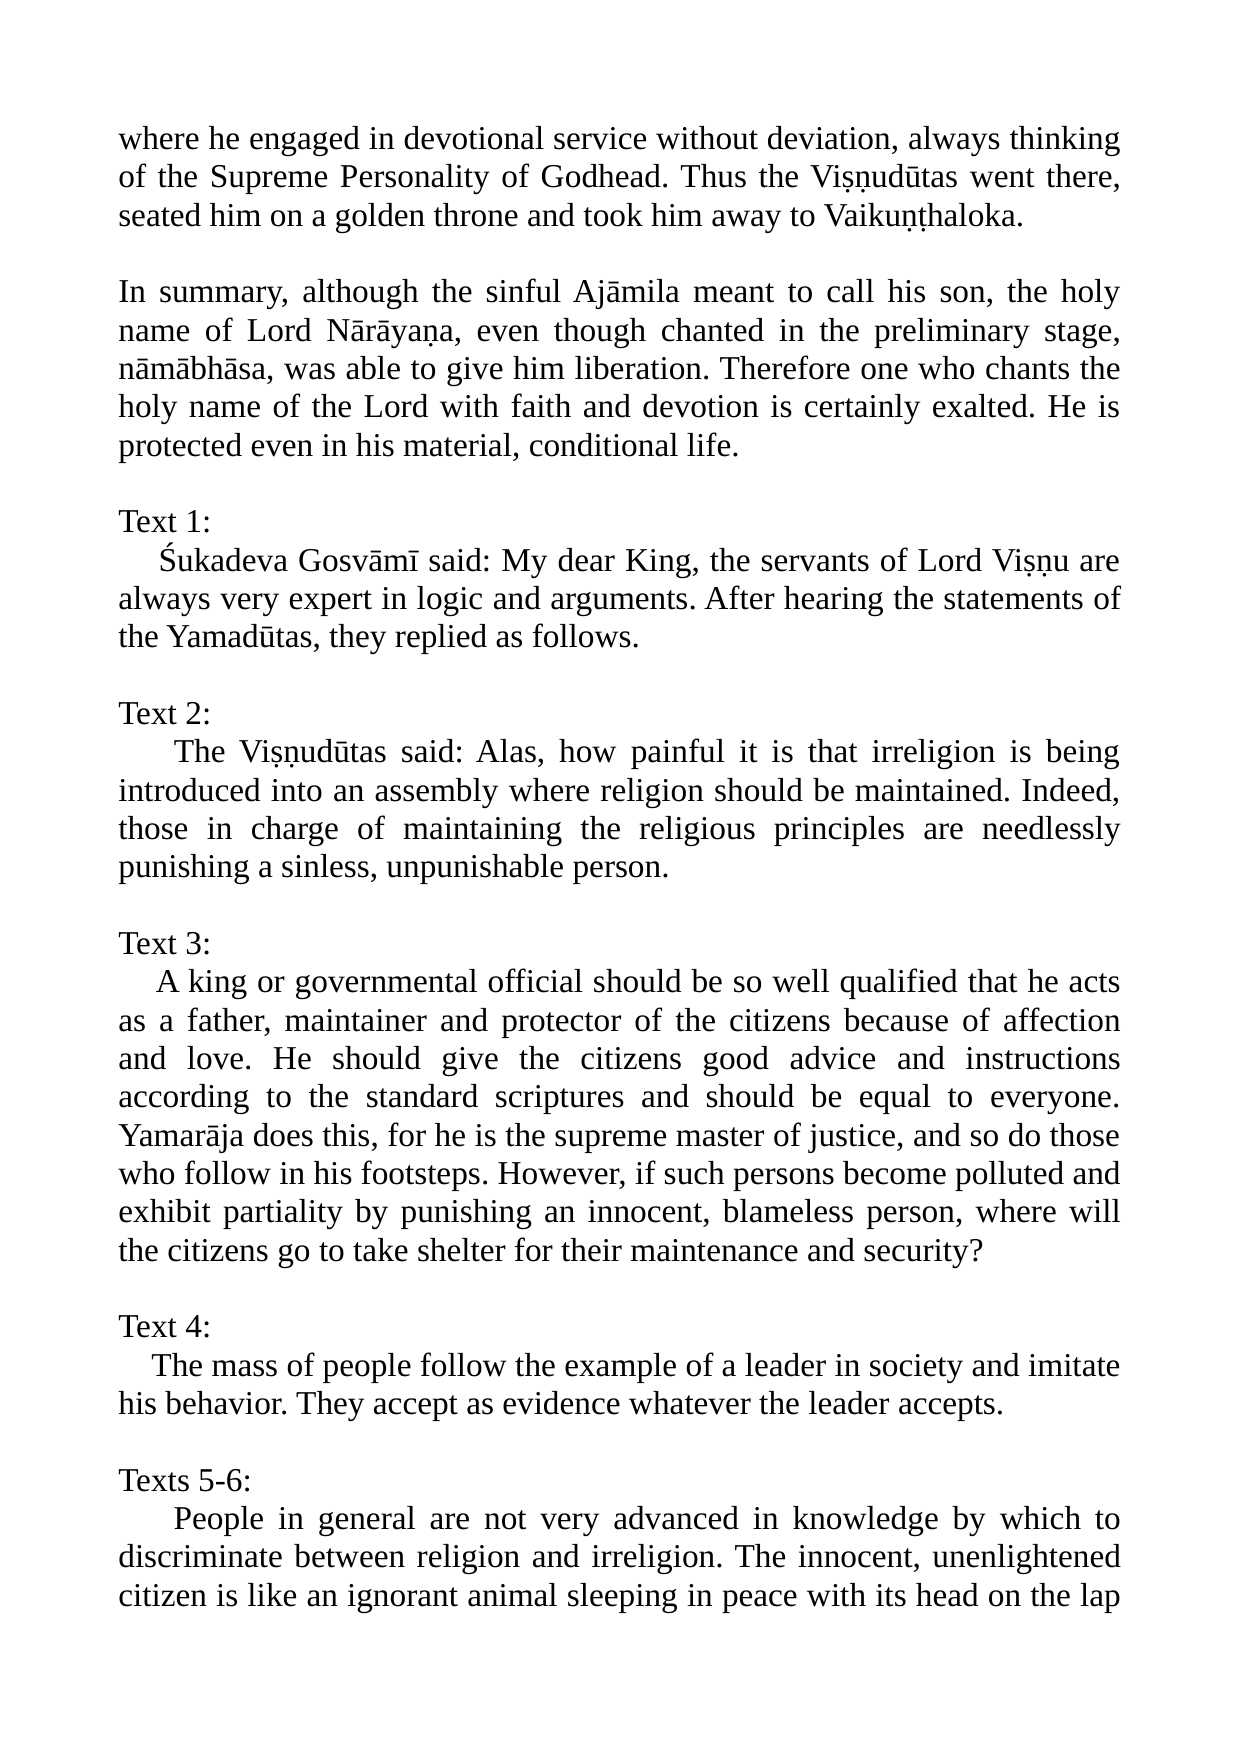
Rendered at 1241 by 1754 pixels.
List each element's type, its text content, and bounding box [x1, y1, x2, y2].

text Texts 5-6: [118, 1460, 1122, 1498]
text Text 3: [118, 923, 1122, 961]
text Text 2: [118, 693, 1122, 731]
text People in general are not very advanced in knowledge by which to discriminate between religion and irreligion. The innocent, unenlightened citizen is like an ignorant animal sleeping in peace with its head on the lap [118, 1498, 1122, 1613]
text A king or governmental official should be so well qualified that he acts as a father, maintainer and protector of the citizens because of affection and love. He should give the citizens good advice and instructions according to the standard scriptures and should be equal to everyone. Yamarāja does this, for he is the supreme master of justice, and so do those who follow in his footsteps. However, if such persons become polluted and exhibit partiality by punishing an innocent, blameless person, where will the citizens go to take shelter for their maintenance and security? [118, 961, 1122, 1268]
text Text 4: [118, 1306, 1122, 1345]
text Text 1: [118, 501, 1122, 540]
text Śukadeva Gosvāmī said: My dear King, the servants of Lord Viṣṇu are always very expert in logic and arguments. After hearing the statements of the Yamadūtas, they replied as follows. [118, 540, 1122, 655]
text where he engaged in devotional service without deviation, always thinking of the Supreme Personality of Godhead. Thus the Viṣṇudūtas went there, seated him on a golden throne and took him away to Vaikuṇṭhaloka. [118, 118, 1122, 233]
text The Viṣṇudūtas said: Alas, how painful it is that irreligion is being introduced into an assembly where religion should be maintained. Indeed, those in charge of maintaining the religious principles are needlessly punishing a sinless, unpunishable person. [118, 731, 1122, 885]
text The mass of people follow the example of a leader in society and imitate his behavior. They accept as evidence whatever the leader accepts. [118, 1345, 1122, 1421]
text In summary, although the sinful Ajāmila meant to call his son, the holy name of Lord Nārāyaṇa, even though chanted in the preliminary stage, nāmābhāsa, was able to give him liberation. Therefore one who chants the holy name of the Lord with faith and devotion is certainly exalted. He is protected even in his material, conditional life. [118, 271, 1122, 463]
